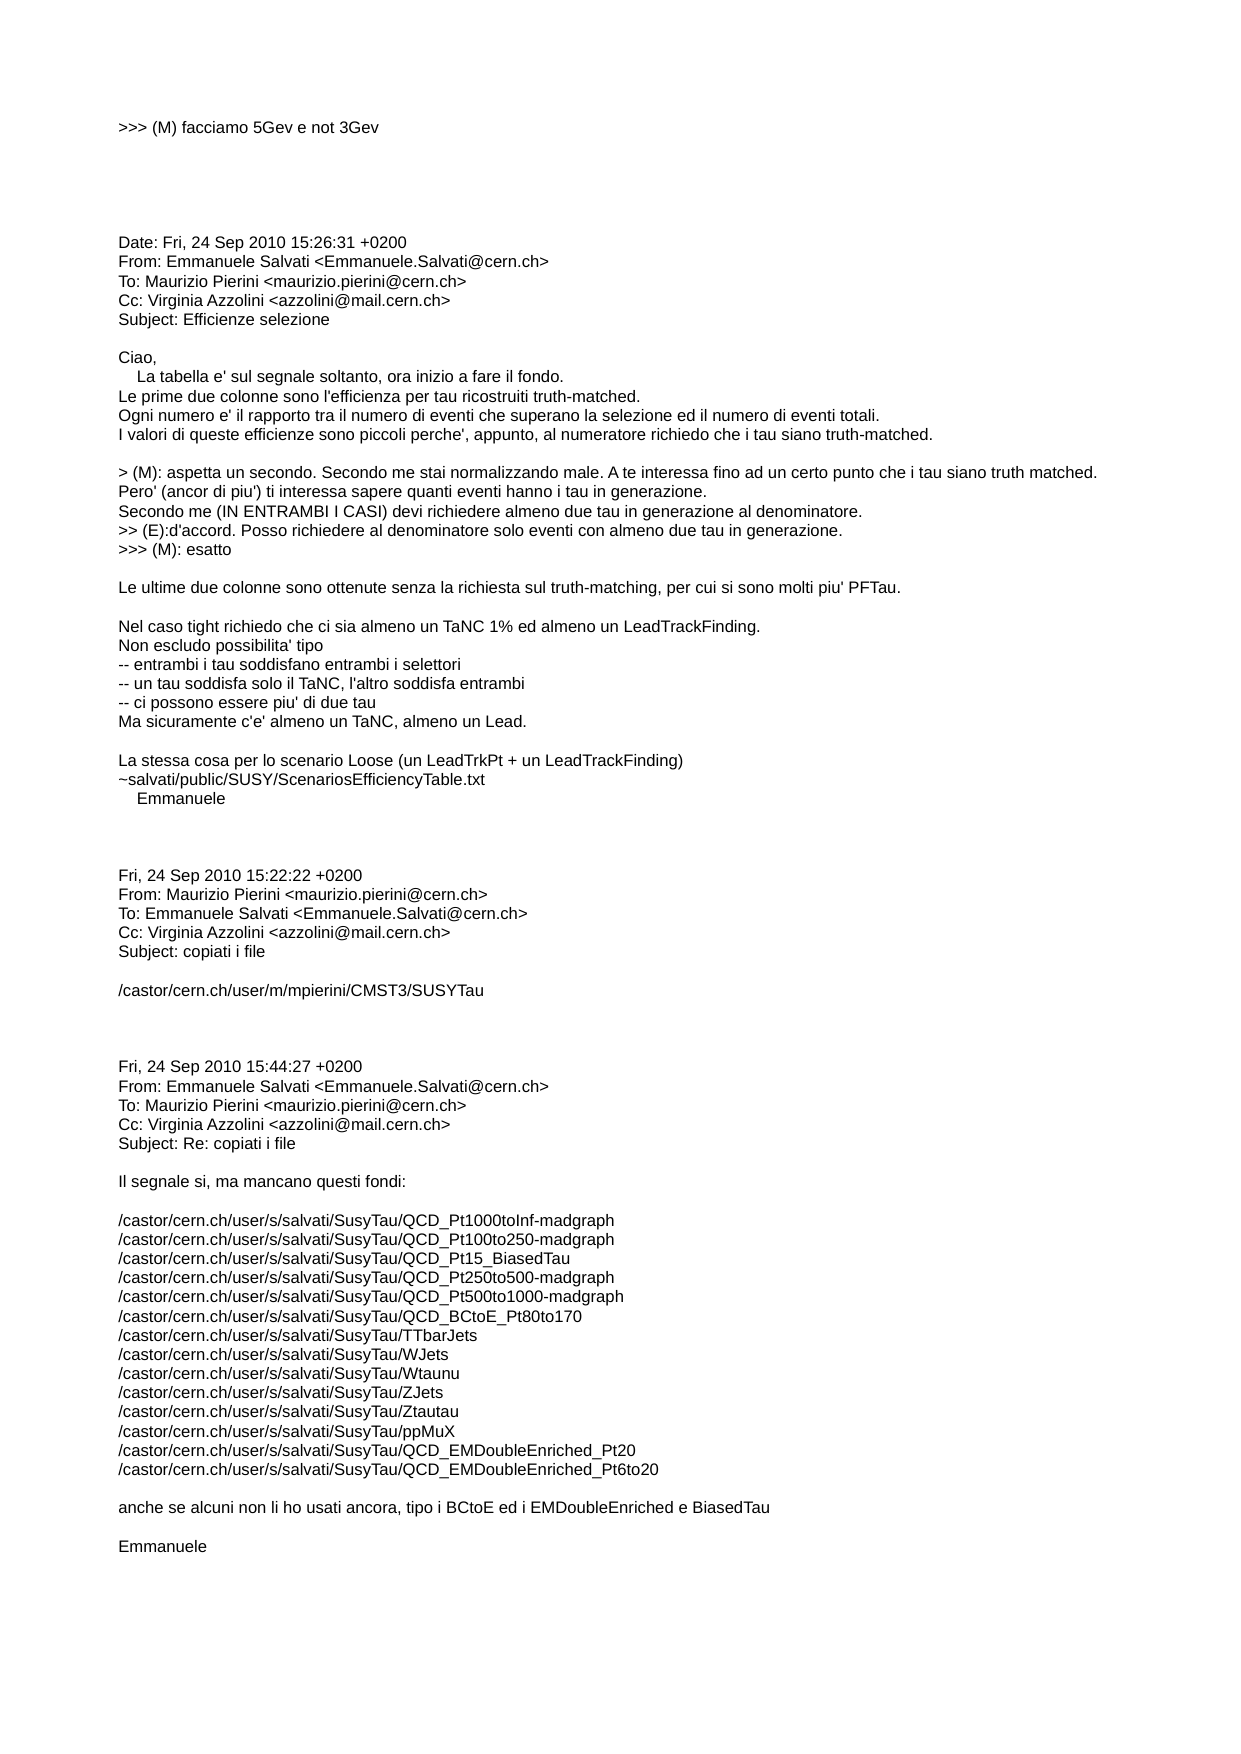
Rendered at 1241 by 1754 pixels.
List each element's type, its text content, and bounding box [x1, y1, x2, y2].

text Le prime due colonne sono l'efficienza per tau ricostruiti truth-matched. [118, 386, 1122, 406]
text /castor/cern.ch/user/s/salvati/SusyTau/QCD_Pt15_BiasedTau [118, 1249, 1122, 1268]
text /castor/cern.ch/user/s/salvati/SusyTau/TTbarJets [118, 1326, 1122, 1345]
text /castor/cern.ch/user/m/mpierini/CMST3/SUSYTau [118, 981, 1122, 1000]
text Fri, 24 Sep 2010 15:22:22 +0200 [118, 866, 1122, 885]
text Cc: Virginia Azzolini <azzolini@mail.cern.ch> [118, 1115, 1122, 1134]
text > (M): aspetta un secondo. Secondo me stai normalizzando male. A te interessa fino ad un certo punto che i tau siano truth matched. Pero' (ancor di piu') ti interessa sapere quanti eventi hanno i tau in generazione. [118, 463, 1122, 501]
text Subject: Re: copiati i file [118, 1134, 1122, 1153]
text >>> (M): esatto [118, 540, 1122, 559]
text From: Emmanuele Salvati <Emmanuele.Salvati@cern.ch> [118, 252, 1122, 271]
text Cc: Virginia Azzolini <azzolini@mail.cern.ch> [118, 923, 1122, 942]
text Emmanuele [118, 1536, 1122, 1556]
text /castor/cern.ch/user/s/salvati/SusyTau/ZJets [118, 1383, 1122, 1402]
text Il segnale si, ma mancano questi fondi: [118, 1172, 1122, 1191]
text /castor/cern.ch/user/s/salvati/SusyTau/Ztautau [118, 1402, 1122, 1421]
text To: Maurizio Pierini <maurizio.pierini@cern.ch> [118, 1096, 1122, 1115]
text Fri, 24 Sep 2010 15:44:27 +0200 [118, 1057, 1122, 1076]
text Subject: Efficienze selezione [118, 310, 1122, 329]
text Non escludo possibilita' tipo [118, 636, 1122, 655]
text Secondo me (IN ENTRAMBI I CASI) devi richiedere almeno due tau in generazione al denominatore. [118, 501, 1122, 521]
text La tabella e' sul segnale soltanto, ora inizio a fare il fondo. [118, 367, 1122, 386]
text -- ci possono essere piu' di due tau [118, 693, 1122, 712]
text /castor/cern.ch/user/s/salvati/SusyTau/QCD_Pt500to1000-madgraph [118, 1287, 1122, 1306]
text La stessa cosa per lo scenario Loose (un LeadTrkPt + un LeadTrackFinding) [118, 751, 1122, 770]
text -- entrambi i tau soddisfano entrambi i selettori -- un tau soddisfa solo il TaNC, l'altro soddisfa entrambi [118, 655, 1122, 693]
text anche se alcuni non li ho usati ancora, tipo i BCtoE ed i EMDoubleEnriched e BiasedTau [118, 1498, 1122, 1536]
text To: Emmanuele Salvati <Emmanuele.Salvati@cern.ch> [118, 904, 1122, 923]
text /castor/cern.ch/user/s/salvati/SusyTau/Wtaunu [118, 1364, 1122, 1383]
text ~salvati/public/SUSY/ScenariosEfficiencyTable.txt [118, 770, 1122, 789]
text /castor/cern.ch/user/s/salvati/SusyTau/QCD_EMDoubleEnriched_Pt20 [118, 1441, 1122, 1460]
text Emmanuele [118, 789, 1122, 808]
text Nel caso tight richiedo che ci sia almeno un TaNC 1% ed almeno un LeadTrackFinding. [118, 616, 1122, 636]
text From: Maurizio Pierini <maurizio.pierini@cern.ch> [118, 885, 1122, 904]
text Ogni numero e' il rapporto tra il numero di eventi che superano la selezione ed il numero di eventi totali. [118, 406, 1122, 425]
text /castor/cern.ch/user/s/salvati/SusyTau/WJets [118, 1345, 1122, 1364]
text /castor/cern.ch/user/s/salvati/SusyTau/QCD_Pt1000toInf-madgraph [118, 1211, 1122, 1230]
text To: Maurizio Pierini <maurizio.pierini@cern.ch> [118, 271, 1122, 291]
text /castor/cern.ch/user/s/salvati/SusyTau/QCD_EMDoubleEnriched_Pt6to20 [118, 1460, 1122, 1479]
text /castor/cern.ch/user/s/salvati/SusyTau/ppMuX [118, 1421, 1122, 1441]
text From: Emmanuele Salvati <Emmanuele.Salvati@cern.ch> [118, 1076, 1122, 1096]
text /castor/cern.ch/user/s/salvati/SusyTau/QCD_BCtoE_Pt80to170 [118, 1306, 1122, 1326]
text I valori di queste efficienze sono piccoli perche', appunto, al numeratore richiedo che i tau siano truth-matched. [118, 425, 1122, 444]
text /castor/cern.ch/user/s/salvati/SusyTau/QCD_Pt100to250-madgraph [118, 1230, 1122, 1249]
text Ciao, [118, 348, 1122, 367]
text /castor/cern.ch/user/s/salvati/SusyTau/QCD_Pt250to500-madgraph [118, 1268, 1122, 1287]
text Ma sicuramente c'e' almeno un TaNC, almeno un Lead. [118, 712, 1122, 731]
text Date: Fri, 24 Sep 2010 15:26:31 +0200 [118, 233, 1122, 252]
text Cc: Virginia Azzolini <azzolini@mail.cern.ch> [118, 291, 1122, 310]
text >>> (M) facciamo 5Gev e not 3Gev [118, 118, 1122, 137]
text Le ultime due colonne sono ottenute senza la richiesta sul truth-matching, per cui si sono molti piu' PFTau. [118, 578, 1122, 597]
text >> (E):d'accord. Posso richiedere al denominatore solo eventi con almeno due tau in generazione. [118, 521, 1122, 540]
text Subject: copiati i file [118, 942, 1122, 961]
